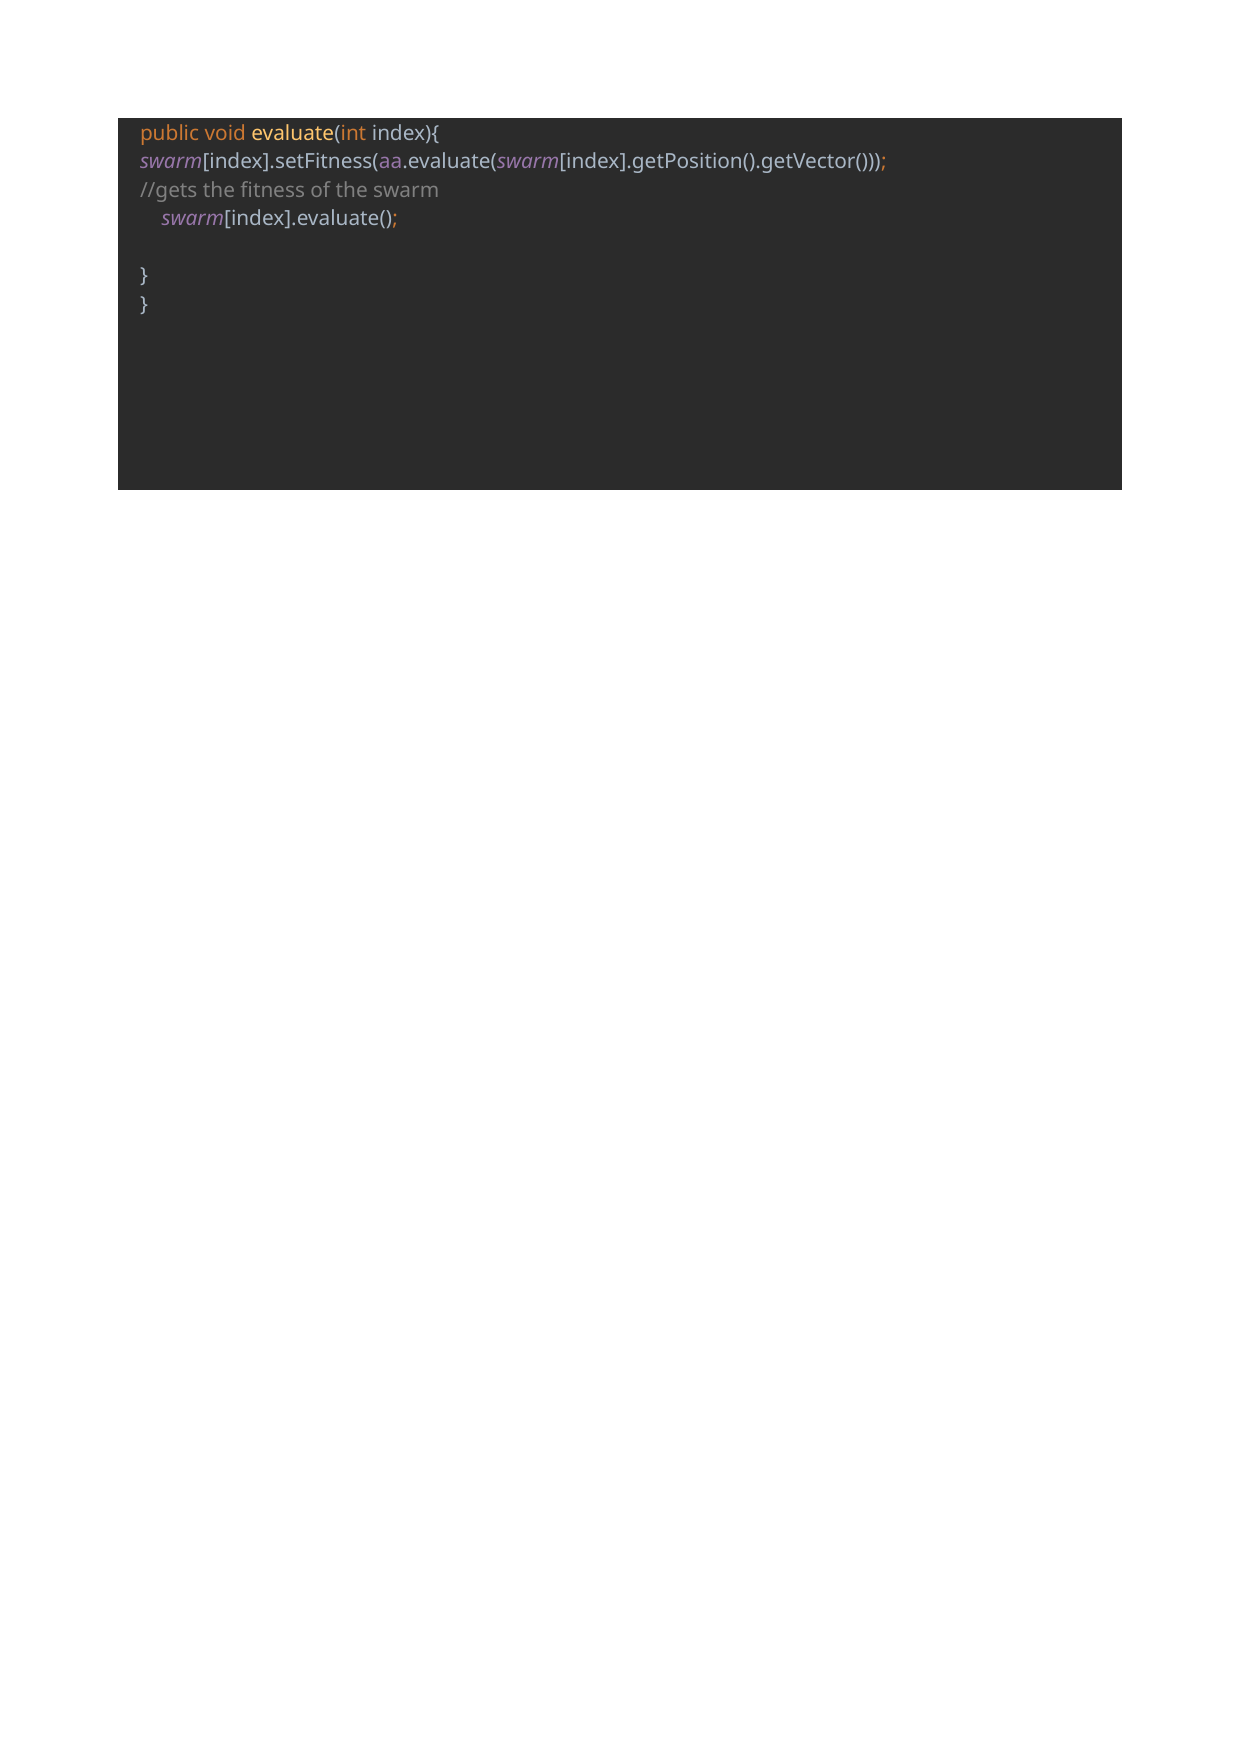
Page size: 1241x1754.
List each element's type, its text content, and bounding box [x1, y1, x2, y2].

text public void evaluate(int index){ swarm[index].setFitness(aa.evaluate(swarm[index].getPosition().getVector())); //gets the fitness of the swarm swarm[index].evaluate(); } } [118, 118, 1122, 490]
